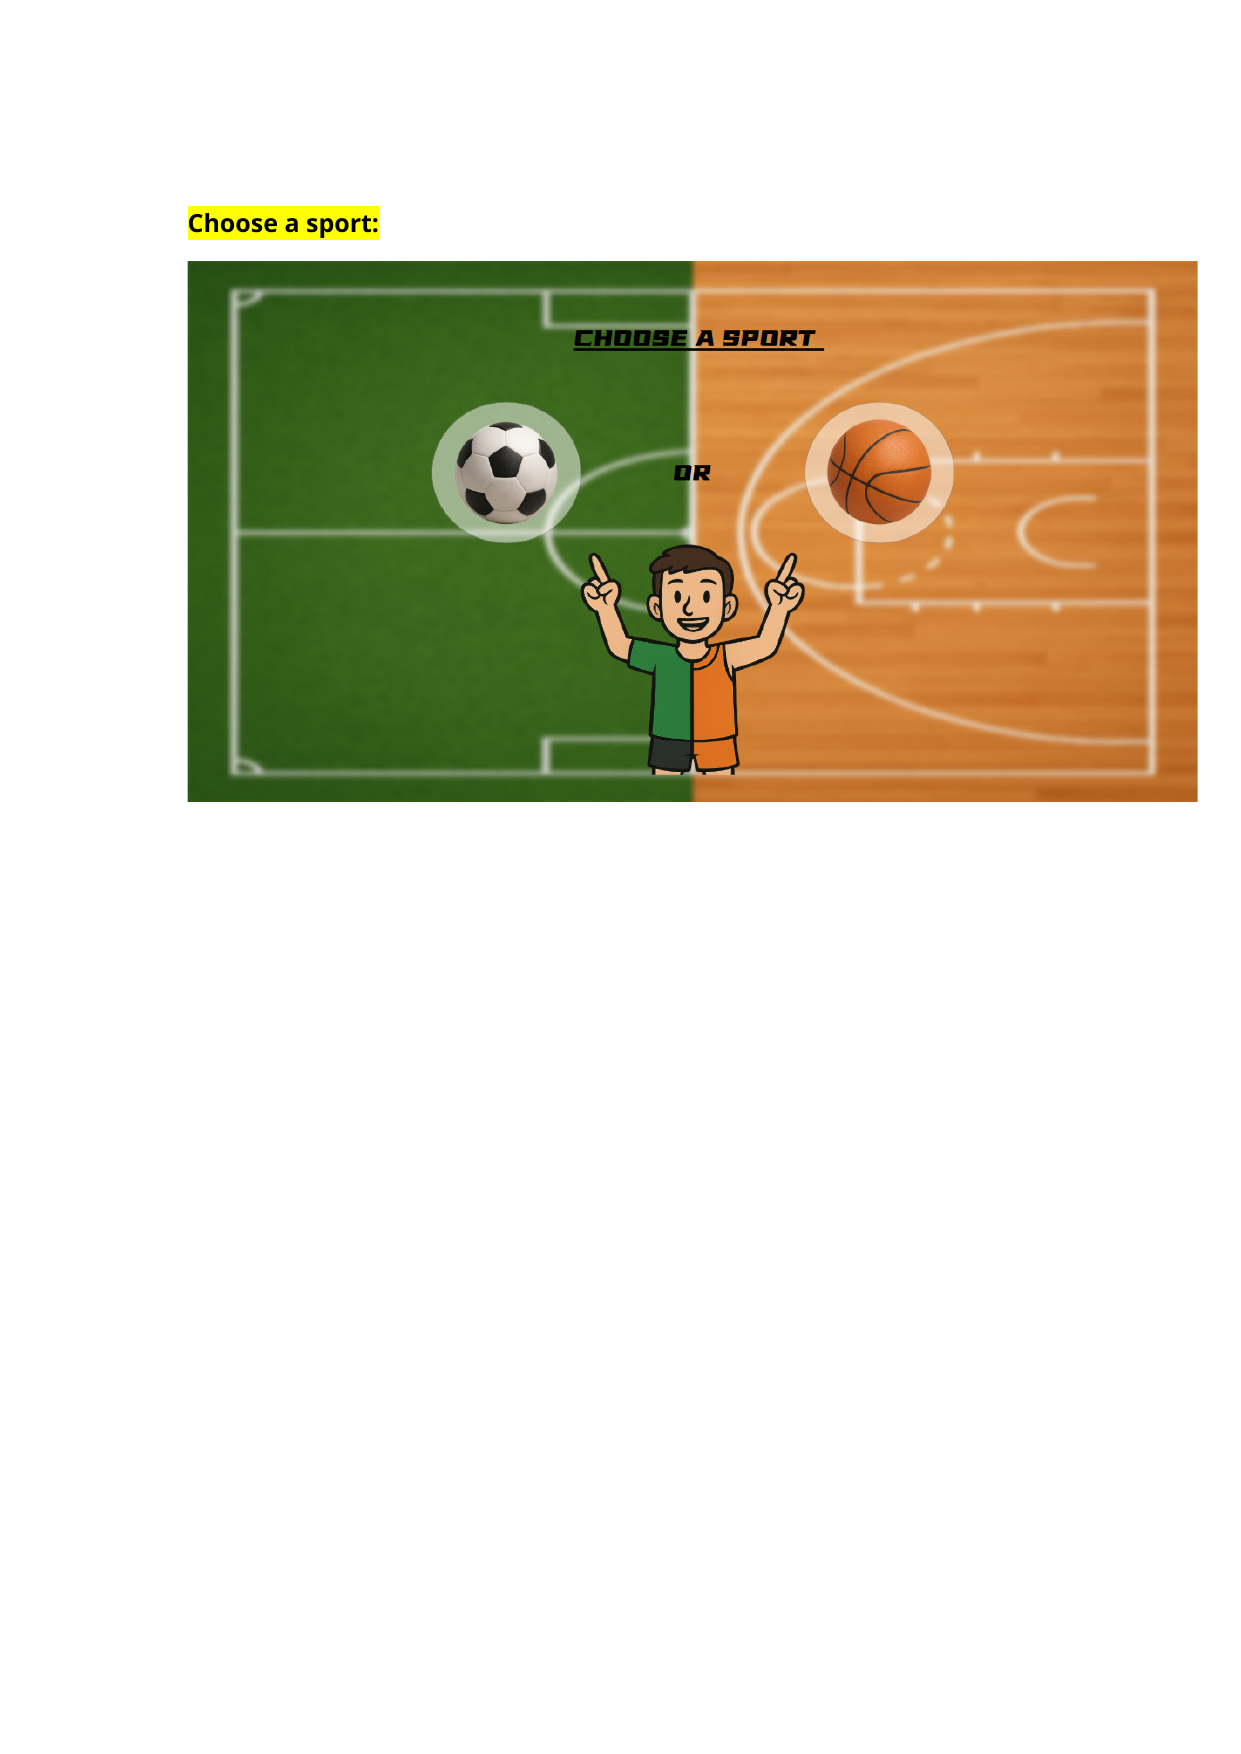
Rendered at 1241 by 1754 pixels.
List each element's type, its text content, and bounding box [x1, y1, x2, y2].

text Choose a sport: [187, 206, 1053, 240]
